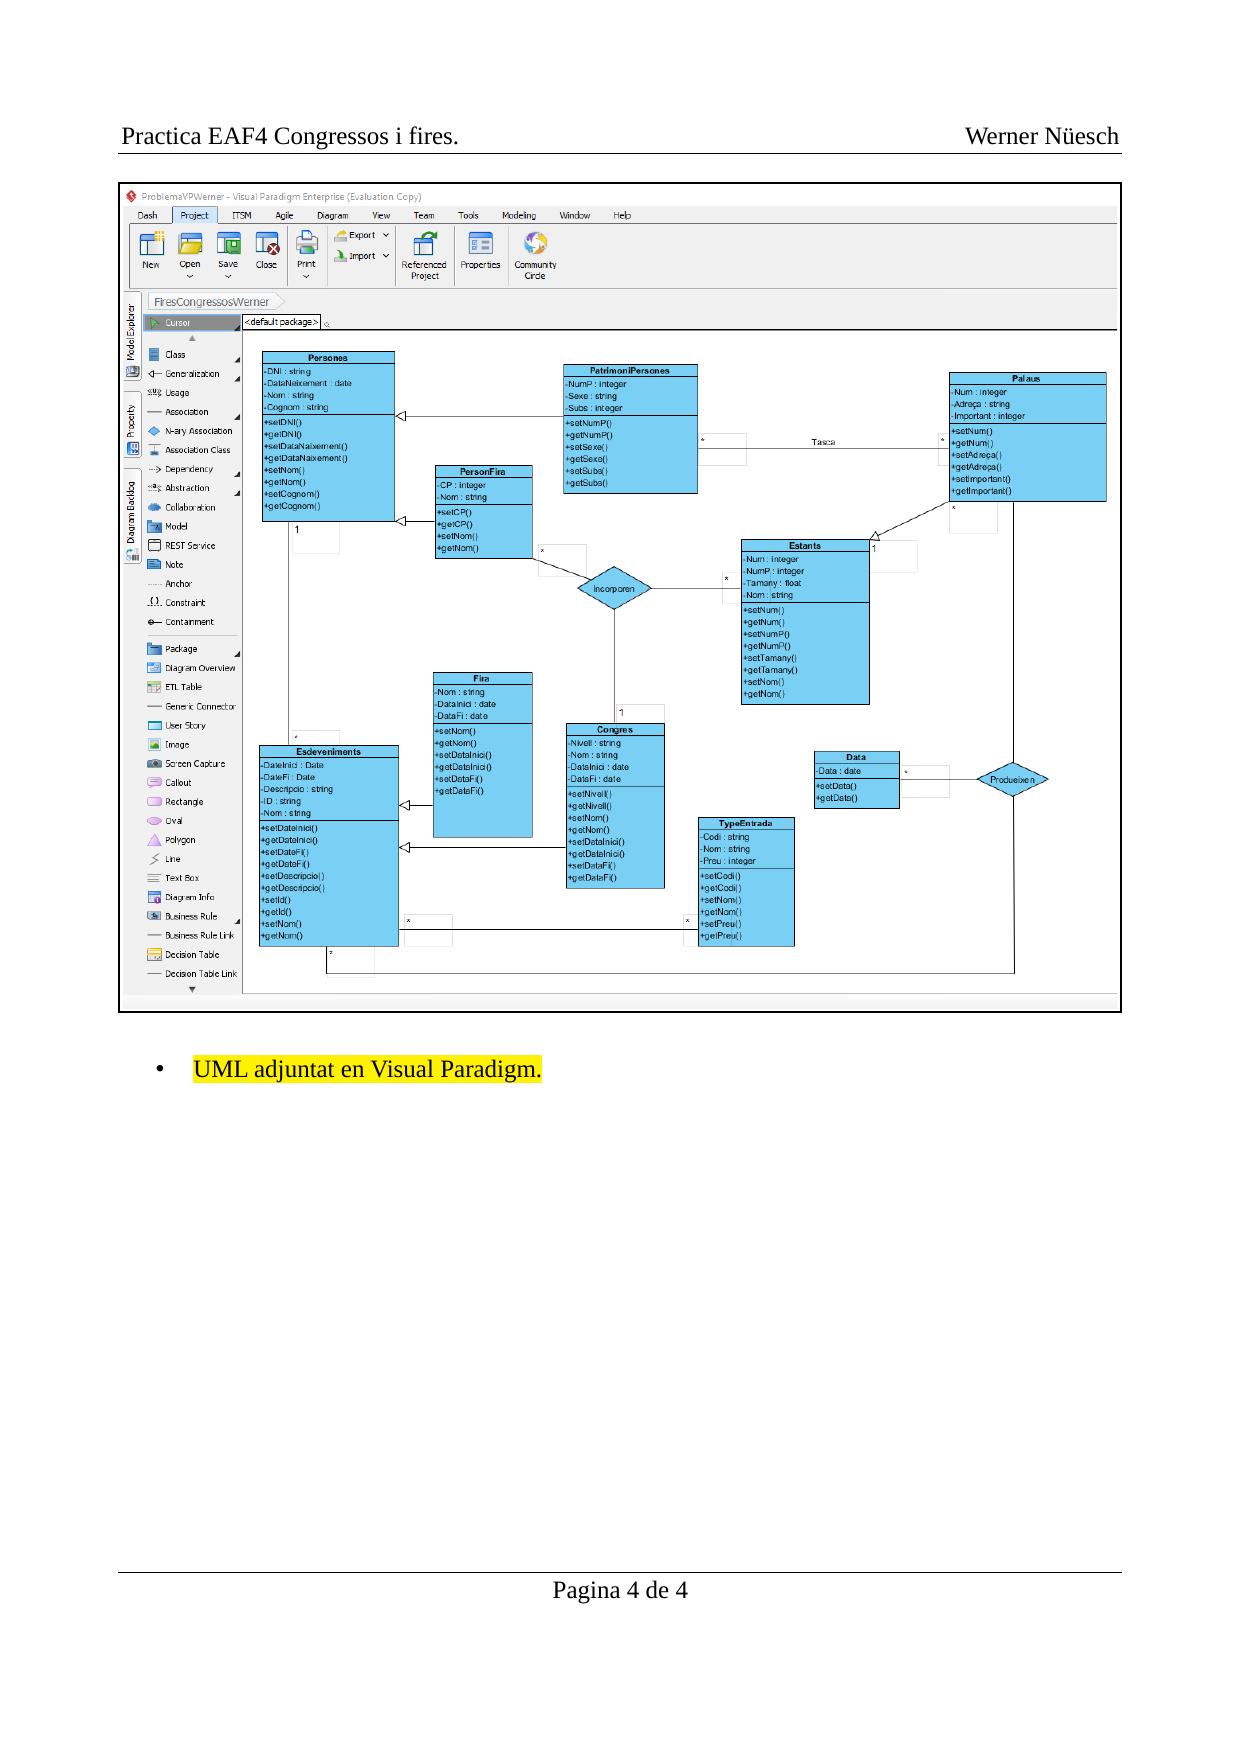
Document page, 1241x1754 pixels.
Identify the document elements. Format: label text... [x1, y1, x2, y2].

list UML adjuntat en Visual Paradigm. [156, 1054, 1122, 1083]
picture [123, 187, 1118, 1009]
